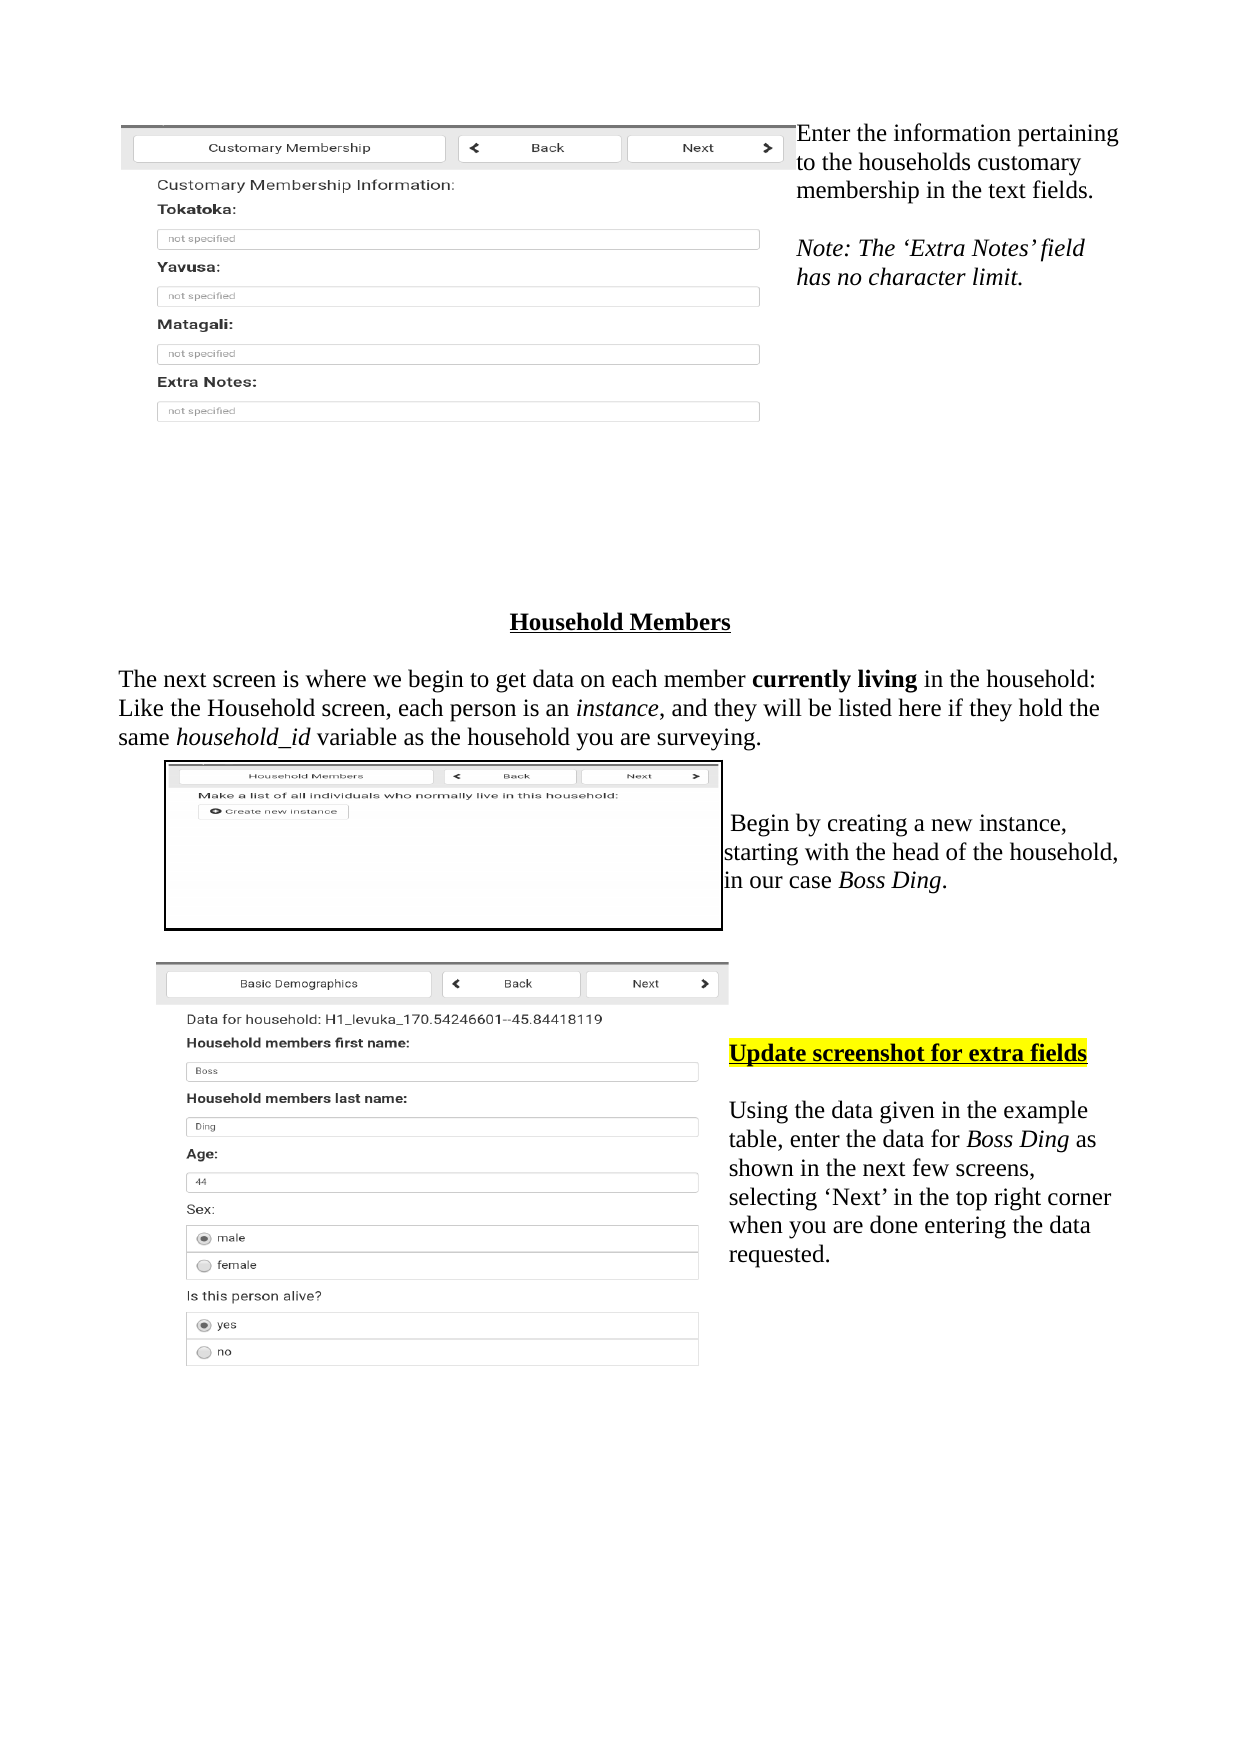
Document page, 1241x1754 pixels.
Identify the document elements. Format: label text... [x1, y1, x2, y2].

text [118, 1096, 156, 1268]
text Note: The ‘Extra Notes’ field has no character limit. [118, 233, 1122, 291]
picture [168, 764, 719, 775]
text [118, 1038, 156, 1067]
text Enter the information pertaining to the households customary membership in the text fields. [118, 118, 1122, 204]
text [169, 808, 718, 894]
text Like the Household screen, each person is an instance, and they will be listed here if they hold the same household_id variable as the household you are surveying. [118, 693, 1122, 751]
text Household Members [118, 607, 1122, 636]
text Update screenshot for extra fields [729, 1038, 1122, 1067]
text [118, 808, 163, 894]
text Using the data given in the example table, enter the data for Boss Ding as shown in the next few screens, selecting ‘Next’ in the top right corner when you are done entering the data requested. [729, 1096, 1122, 1268]
text The next screen is where we begin to get data on each member currently living in the household: [118, 664, 1122, 693]
picture [156, 962, 729, 1456]
text Begin by creating a new instance, starting with the head of the household, in our case Boss Ding. [723, 808, 1122, 894]
picture [121, 125, 796, 245]
